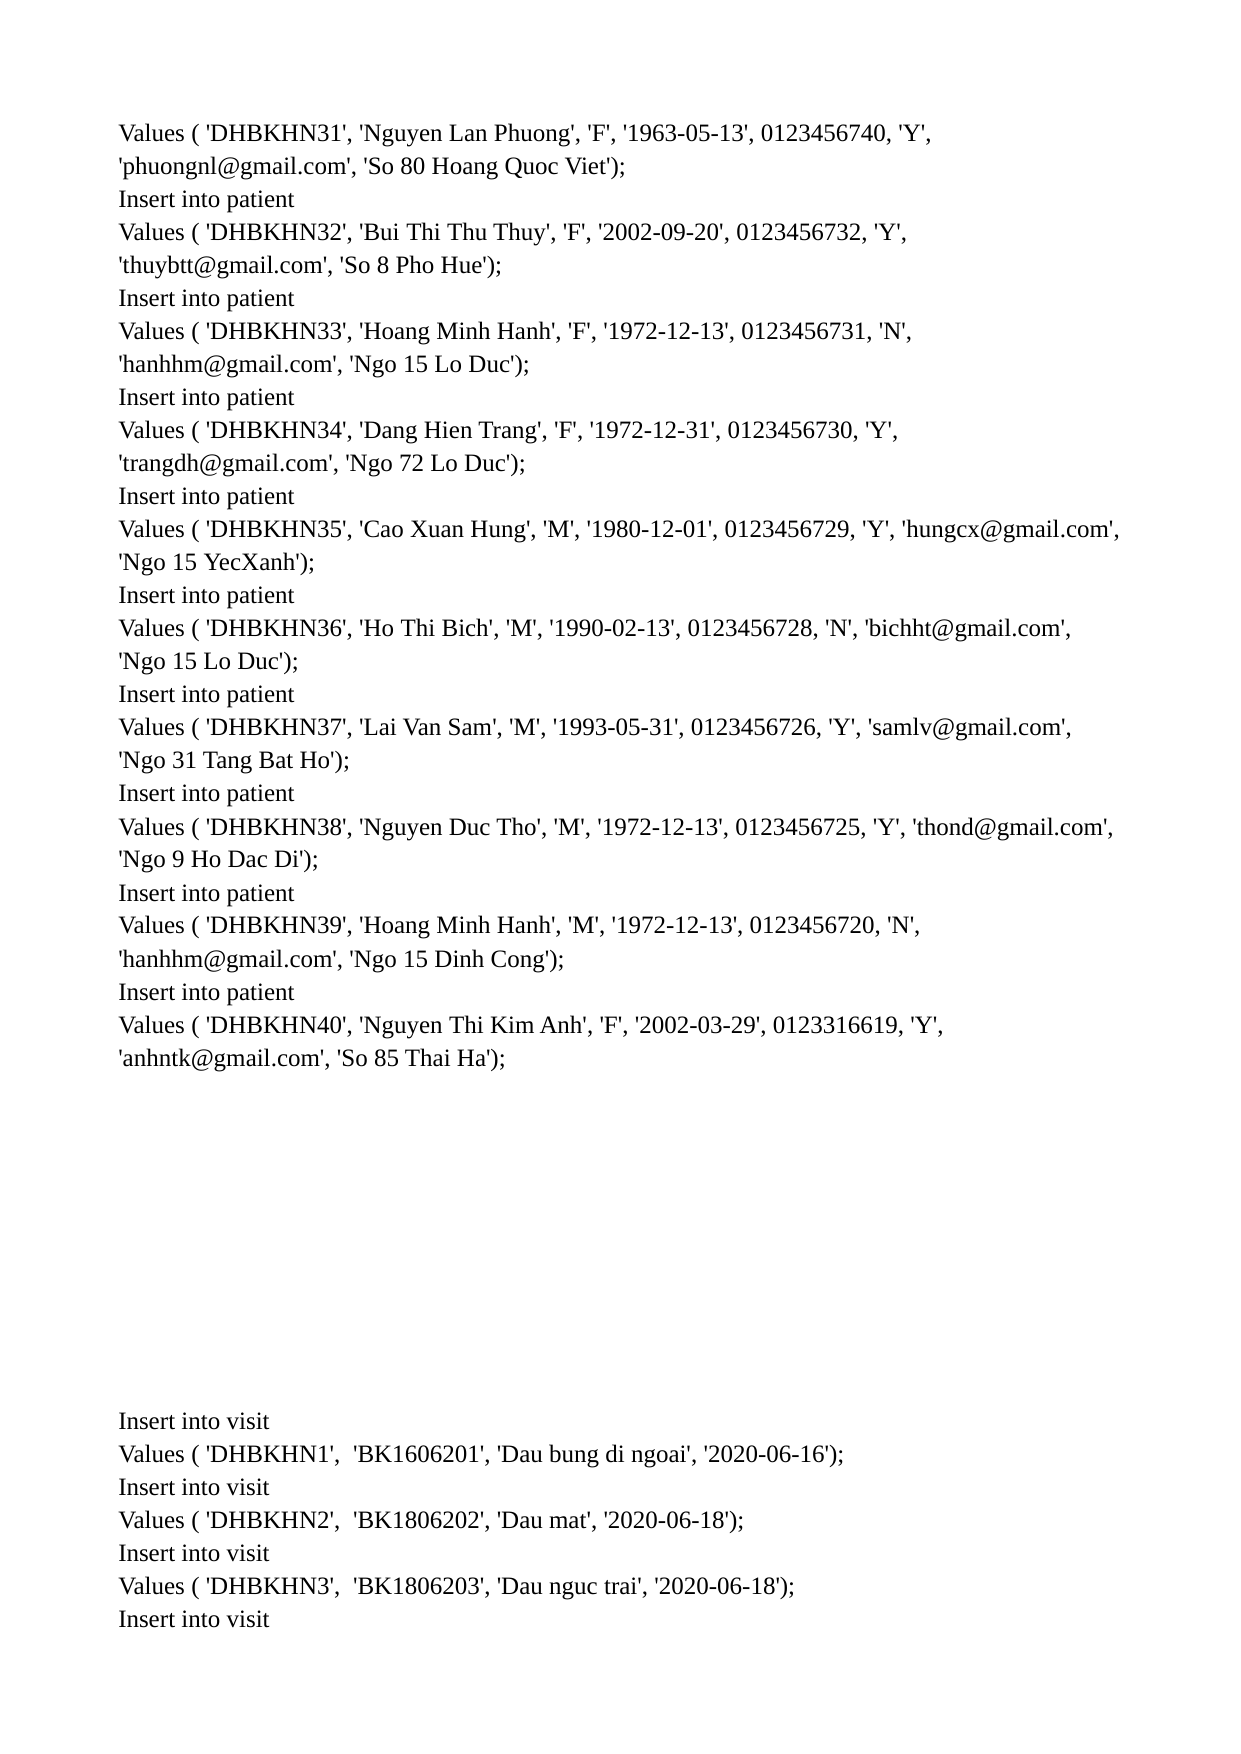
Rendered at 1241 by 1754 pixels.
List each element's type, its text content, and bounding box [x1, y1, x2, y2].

text Insert into patient [118, 679, 1122, 708]
text Insert into visit [118, 1538, 1122, 1567]
text Insert into visit [118, 1604, 1122, 1633]
text Values ( 'DHBKHN3', 'BK1806203', 'Dau nguc trai', '2020-06-18'); [118, 1571, 1122, 1600]
text Values ( 'DHBKHN1', 'BK1606201', 'Dau bung di ngoai', '2020-06-16'); [118, 1439, 1122, 1468]
text Insert into patient [118, 382, 1122, 411]
text Values ( 'DHBKHN34', 'Dang Hien Trang', 'F', '1972-12-31', 0123456730, 'Y', 'trangdh@gmail.com', 'Ngo 72 Lo Duc'); [118, 415, 1122, 477]
text Values ( 'DHBKHN33', 'Hoang Minh Hanh', 'F', '1972-12-13', 0123456731, 'N', 'hanhhm@gmail.com', 'Ngo 15 Lo Duc'); [118, 316, 1122, 378]
text Values ( 'DHBKHN38', 'Nguyen Duc Tho', 'M', '1972-12-13', 0123456725, 'Y', 'thond@gmail.com', 'Ngo 9 Ho Dac Di'); [118, 812, 1122, 873]
text Insert into patient [118, 977, 1122, 1005]
text Insert into patient [118, 878, 1122, 906]
text Insert into patient [118, 283, 1122, 312]
text Values ( 'DHBKHN36', 'Ho Thi Bich', 'M', '1990-02-13', 0123456728, 'N', 'bichht@gmail.com', 'Ngo 15 Lo Duc'); [118, 613, 1122, 675]
text Insert into patient [118, 481, 1122, 510]
text Values ( 'DHBKHN40', 'Nguyen Thi Kim Anh', 'F', '2002-03-29', 0123316619, 'Y', 'anhntk@gmail.com', 'So 85 Thai Ha'); [118, 1010, 1122, 1071]
text Values ( 'DHBKHN32', 'Bui Thi Thu Thuy', 'F', '2002-09-20', 0123456732, 'Y', 'thuybtt@gmail.com', 'So 8 Pho Hue'); [118, 217, 1122, 279]
text Insert into patient [118, 184, 1122, 213]
text Values ( 'DHBKHN37', 'Lai Van Sam', 'M', '1993-05-31', 0123456726, 'Y', 'samlv@gmail.com', 'Ngo 31 Tang Bat Ho'); [118, 712, 1122, 774]
text Values ( 'DHBKHN31', 'Nguyen Lan Phuong', 'F', '1963-05-13', 0123456740, 'Y', 'phuongnl@gmail.com', 'So 80 Hoang Quoc Viet'); [118, 118, 1122, 180]
text Insert into patient [118, 580, 1122, 609]
text Values ( 'DHBKHN2', 'BK1806202', 'Dau mat', '2020-06-18'); [118, 1505, 1122, 1534]
text Insert into visit [118, 1472, 1122, 1501]
text Insert into patient [118, 778, 1122, 807]
text Values ( 'DHBKHN39', 'Hoang Minh Hanh', 'M', '1972-12-13', 0123456720, 'N', 'hanhhm@gmail.com', 'Ngo 15 Dinh Cong'); [118, 911, 1122, 972]
text Values ( 'DHBKHN35', 'Cao Xuan Hung', 'M', '1980-12-01', 0123456729, 'Y', 'hungcx@gmail.com', 'Ngo 15 YecXanh'); [118, 514, 1122, 576]
text Insert into visit [118, 1406, 1122, 1435]
